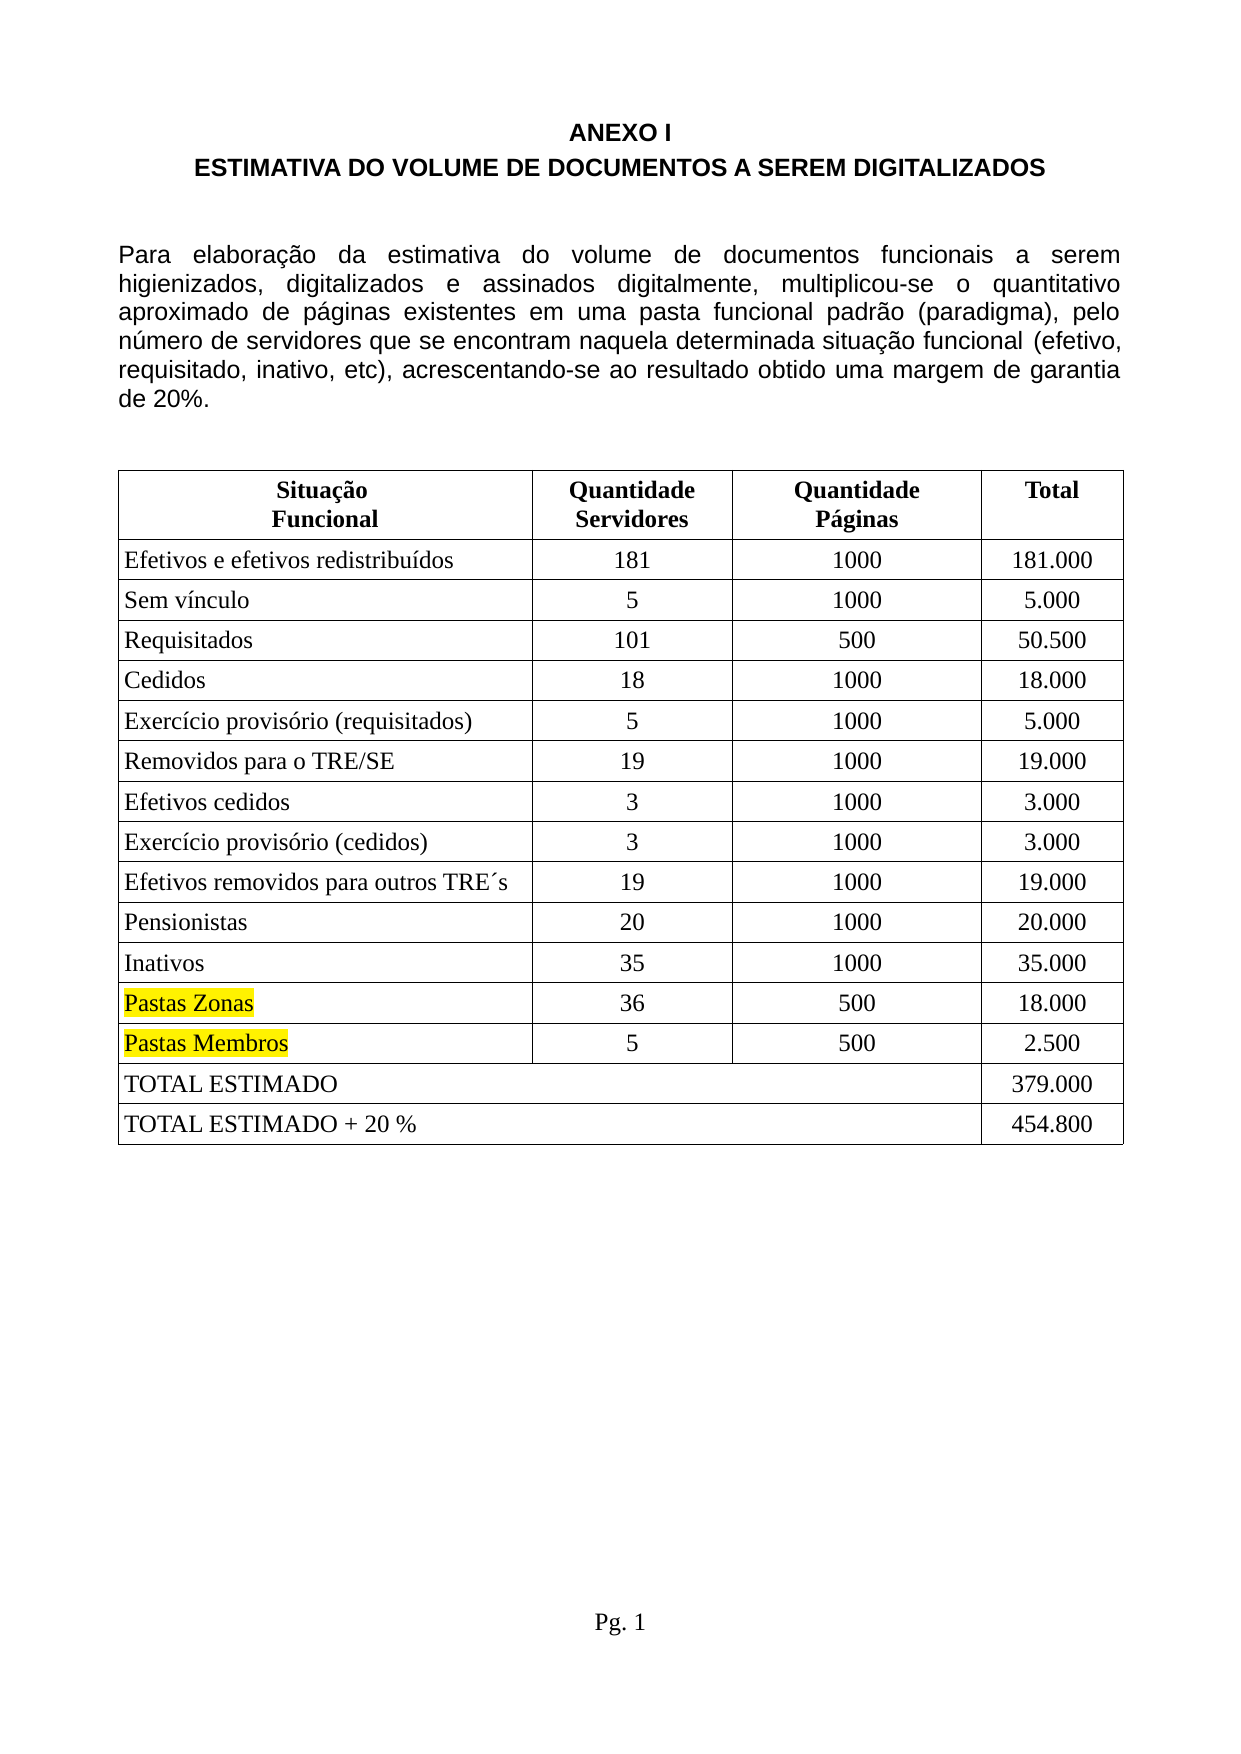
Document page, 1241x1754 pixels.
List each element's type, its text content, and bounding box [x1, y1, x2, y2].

table_cell 18.000 [982, 983, 1123, 1023]
table_cell 181.000 [982, 540, 1123, 579]
table_cell 1000 [733, 822, 981, 861]
table_cell 181 [533, 540, 732, 579]
table_cell Efetivos removidos para outros TRE´s [119, 862, 532, 902]
table_header Situação Funcional [119, 471, 532, 539]
table_cell 1000 [733, 540, 981, 579]
table_cell Sem vínculo [119, 580, 532, 619]
table_cell Pastas Zonas [119, 983, 532, 1023]
table_cell 20.000 [982, 903, 1123, 942]
table_cell 5 [533, 1024, 732, 1063]
text Para elaboração da estimativa do volume de documentos funcionais a serem higienizados, digitalizados e assinados digitalmente, multiplicou-se o quantitativo aproximado de páginas existentes em uma pasta funcional padrão (paradigma), pelo número de servidores que se encontram naquela determinada situação funcional (efetivo, requisitado, inativo, etc), acrescentando-se ao resultado obtido uma margem de garantia de 20%. [118, 240, 1122, 412]
table_cell Efetivos e efetivos redistribuídos [119, 540, 532, 579]
table_cell Pastas Membros [119, 1024, 532, 1063]
table_cell 500 [733, 1024, 981, 1063]
table_cell 1000 [733, 943, 981, 982]
table_cell 19.000 [982, 862, 1123, 902]
table_cell 500 [733, 983, 981, 1023]
table_cell 3 [533, 782, 732, 821]
table_cell Removidos para o TRE/SE [119, 741, 532, 781]
table_cell 1000 [733, 782, 981, 821]
table_cell 1000 [733, 903, 981, 942]
table_cell 5 [533, 701, 732, 740]
table_cell 5 [533, 580, 732, 619]
table_cell Inativos [119, 943, 532, 982]
table_cell Pensionistas [119, 903, 532, 942]
table_cell 101 [533, 621, 732, 660]
table_cell TOTAL ESTIMADO + 20 % [119, 1104, 981, 1143]
table_cell 36 [533, 983, 732, 1023]
table_cell 5.000 [982, 580, 1123, 619]
table_cell 3.000 [982, 782, 1123, 821]
table_cell 3 [533, 822, 732, 861]
table_cell 5.000 [982, 701, 1123, 740]
table_cell TOTAL ESTIMADO [119, 1064, 981, 1103]
table_cell 18 [533, 661, 732, 700]
table_cell 35.000 [982, 943, 1123, 982]
table_cell 1000 [733, 661, 981, 700]
table_header Quantidade Páginas [733, 471, 981, 539]
table_cell Efetivos cedidos [119, 782, 532, 821]
table_cell 35 [533, 943, 732, 982]
table_cell 19.000 [982, 741, 1123, 781]
table_cell 50.500 [982, 621, 1123, 660]
table_cell Exercício provisório (cedidos) [119, 822, 532, 861]
table_cell Exercício provisório (requisitados) [119, 701, 532, 740]
table_cell Cedidos [119, 661, 532, 700]
table_cell 19 [533, 741, 732, 781]
table_cell 18.000 [982, 661, 1123, 700]
table_cell 1000 [733, 741, 981, 781]
table_cell 1000 [733, 701, 981, 740]
table_cell 379.000 [982, 1064, 1123, 1103]
table_cell 2.500 [982, 1024, 1123, 1063]
table_cell 454.800 [982, 1104, 1123, 1143]
table_cell 3.000 [982, 822, 1123, 861]
table_cell 1000 [733, 580, 981, 619]
table_cell 19 [533, 862, 732, 902]
table_cell 1000 [733, 862, 981, 902]
table_cell 500 [733, 621, 981, 660]
table_cell Requisitados [119, 621, 532, 660]
table_header Total [982, 471, 1123, 539]
table_cell 20 [533, 903, 732, 942]
table_header Quantidade Servidores [533, 471, 732, 539]
